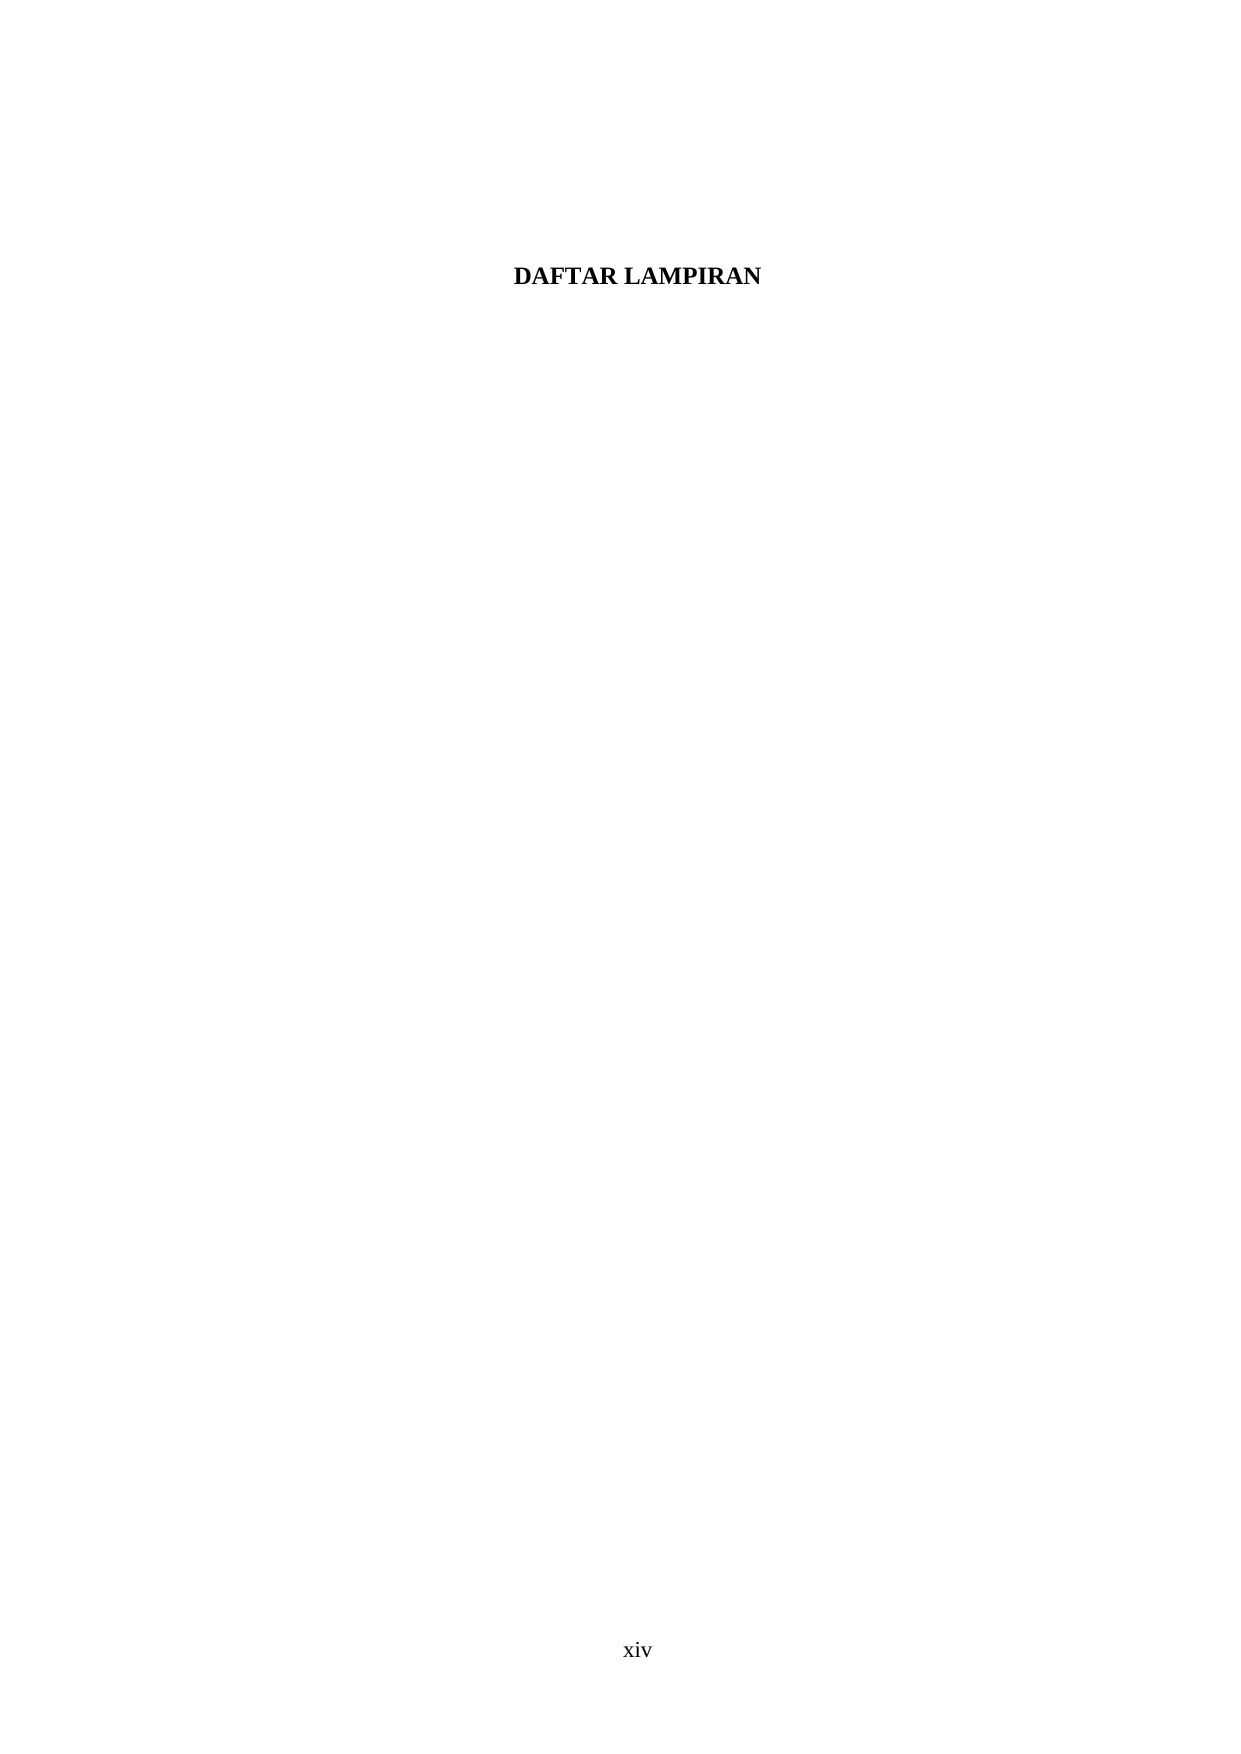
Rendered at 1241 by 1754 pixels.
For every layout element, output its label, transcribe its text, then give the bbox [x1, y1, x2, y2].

subtitle DAFTAR LAMPIRAN [212, 261, 1062, 290]
